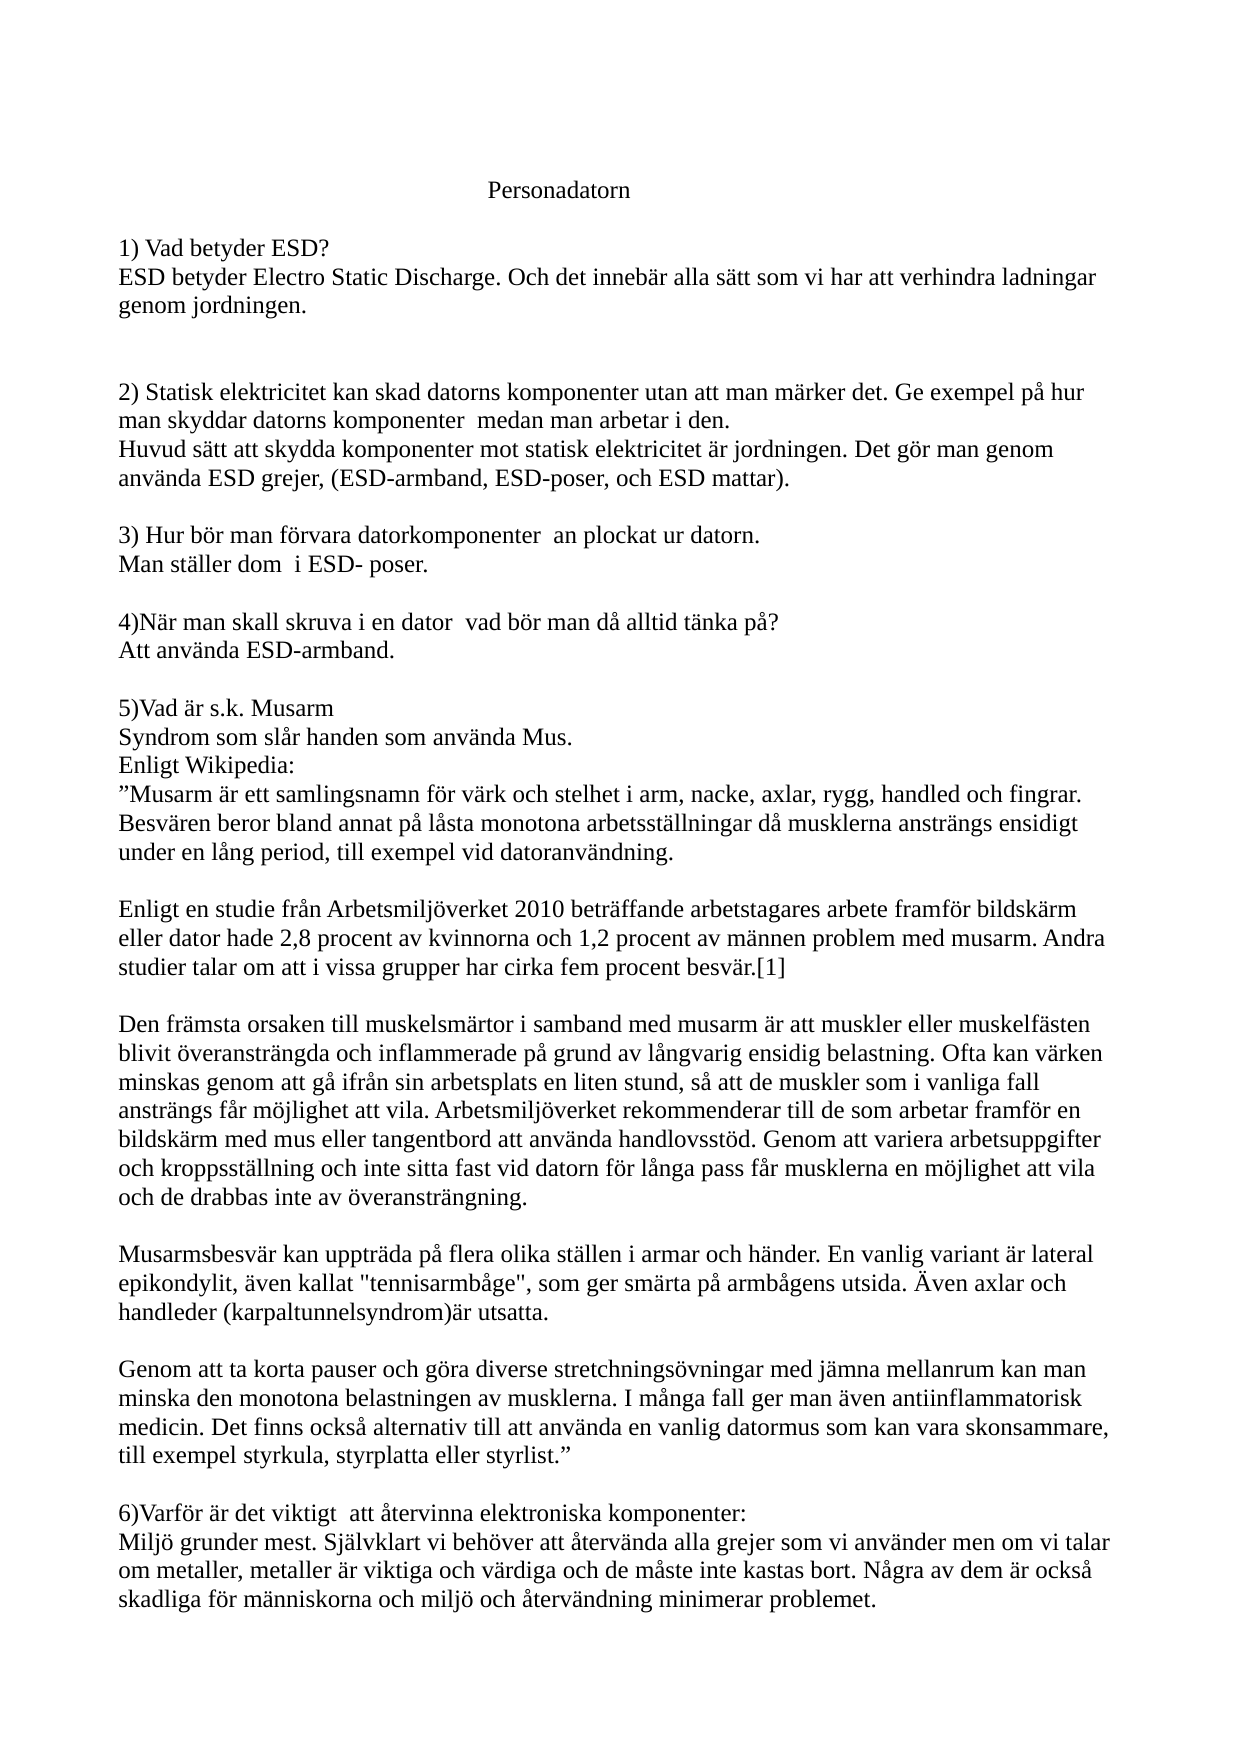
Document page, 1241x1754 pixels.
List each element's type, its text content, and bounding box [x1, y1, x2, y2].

text Huvud sätt att skydda komponenter mot statisk elektricitet är jordningen. Det gör man genom använda ESD grejer, (ESD-armband, ESD-poser, och ESD mattar). [118, 434, 1122, 492]
text Personadatorn [118, 176, 1122, 204]
text Enligt en studie från Arbetsmiljöverket 2010 beträffande arbetstagares arbete framför bildskärm eller dator hade 2,8 procent av kvinnorna och 1,2 procent av männen problem med musarm. Andra studier talar om att i vissa grupper har cirka fem procent besvär.[1] [118, 894, 1122, 981]
text Genom att ta korta pauser och göra diverse stretchningsövningar med jämna mellanrum kan man minska den monotona belastningen av musklerna. I många fall ger man även antiinflammatorisk medicin. Det finns också alternativ till att använda en vanlig datormus som kan vara skonsammare, till exempel styrkula, styrplatta eller styrlist.” [118, 1354, 1122, 1469]
text 6)Varför är det viktigt att återvinna elektroniska komponenter: [118, 1498, 1122, 1527]
text 5)Vad är s.k. Musarm [118, 693, 1122, 722]
text Syndrom som slår handen som använda Mus. [118, 722, 1122, 751]
text 3) Hur bör man förvara datorkomponenter an plockat ur datorn. [118, 521, 1122, 549]
text Miljö grunder mest. Självklart vi behöver att återvända alla grejer som vi använder men om vi talar om metaller, metaller är viktiga och värdiga och de måste inte kastas bort. Några av dem är också skadliga för människorna och miljö och återvändning minimerar problemet. [118, 1527, 1122, 1613]
text 2) Statisk elektricitet kan skad datorns komponenter utan att man märker det. Ge exempel på hur man skyddar datorns komponenter medan man arbetar i den. [118, 377, 1122, 434]
text Musarmsbesvär kan uppträda på flera olika ställen i armar och händer. En vanlig variant är lateral epikondylit, även kallat "tennisarmbåge", som ger smärta på armbågens utsida. Även axlar och handleder (karpaltunnelsyndrom)är utsatta. [118, 1239, 1122, 1326]
text 4)När man skall skruva i en dator vad bör man då alltid tänka på? [118, 607, 1122, 636]
text Den främsta orsaken till muskelsmärtor i samband med musarm är att muskler eller muskelfästen blivit överansträngda och inflammerade på grund av långvarig ensidig belastning. Ofta kan värken minskas genom att gå ifrån sin arbetsplats en liten stund, så att de muskler som i vanliga fall ansträngs får möjlighet att vila. Arbetsmiljöverket rekommenderar till de som arbetar framför en bildskärm med mus eller tangentbord att använda handlovsstöd. Genom att variera arbetsuppgifter och kroppsställning och inte sitta fast vid datorn för långa pass får musklerna en möjlighet att vila och de drabbas inte av överansträngning. [118, 1009, 1122, 1211]
text 1) Vad betyder ESD? [118, 233, 1122, 262]
text Man ställer dom i ESD- poser. [118, 549, 1122, 578]
text ”Musarm är ett samlingsnamn för värk och stelhet i arm, nacke, axlar, rygg, handled och fingrar. Besvären beror bland annat på låsta monotona arbetsställningar då musklerna ansträngs ensidigt under en lång period, till exempel vid datoranvändning. [118, 779, 1122, 866]
text Enligt Wikipedia: [118, 751, 1122, 779]
text Att använda ESD-armband. [118, 636, 1122, 664]
text ESD betyder Electro Static Discharge. Och det innebär alla sätt som vi har att verhindra ladningar genom jordningen. [118, 262, 1122, 319]
